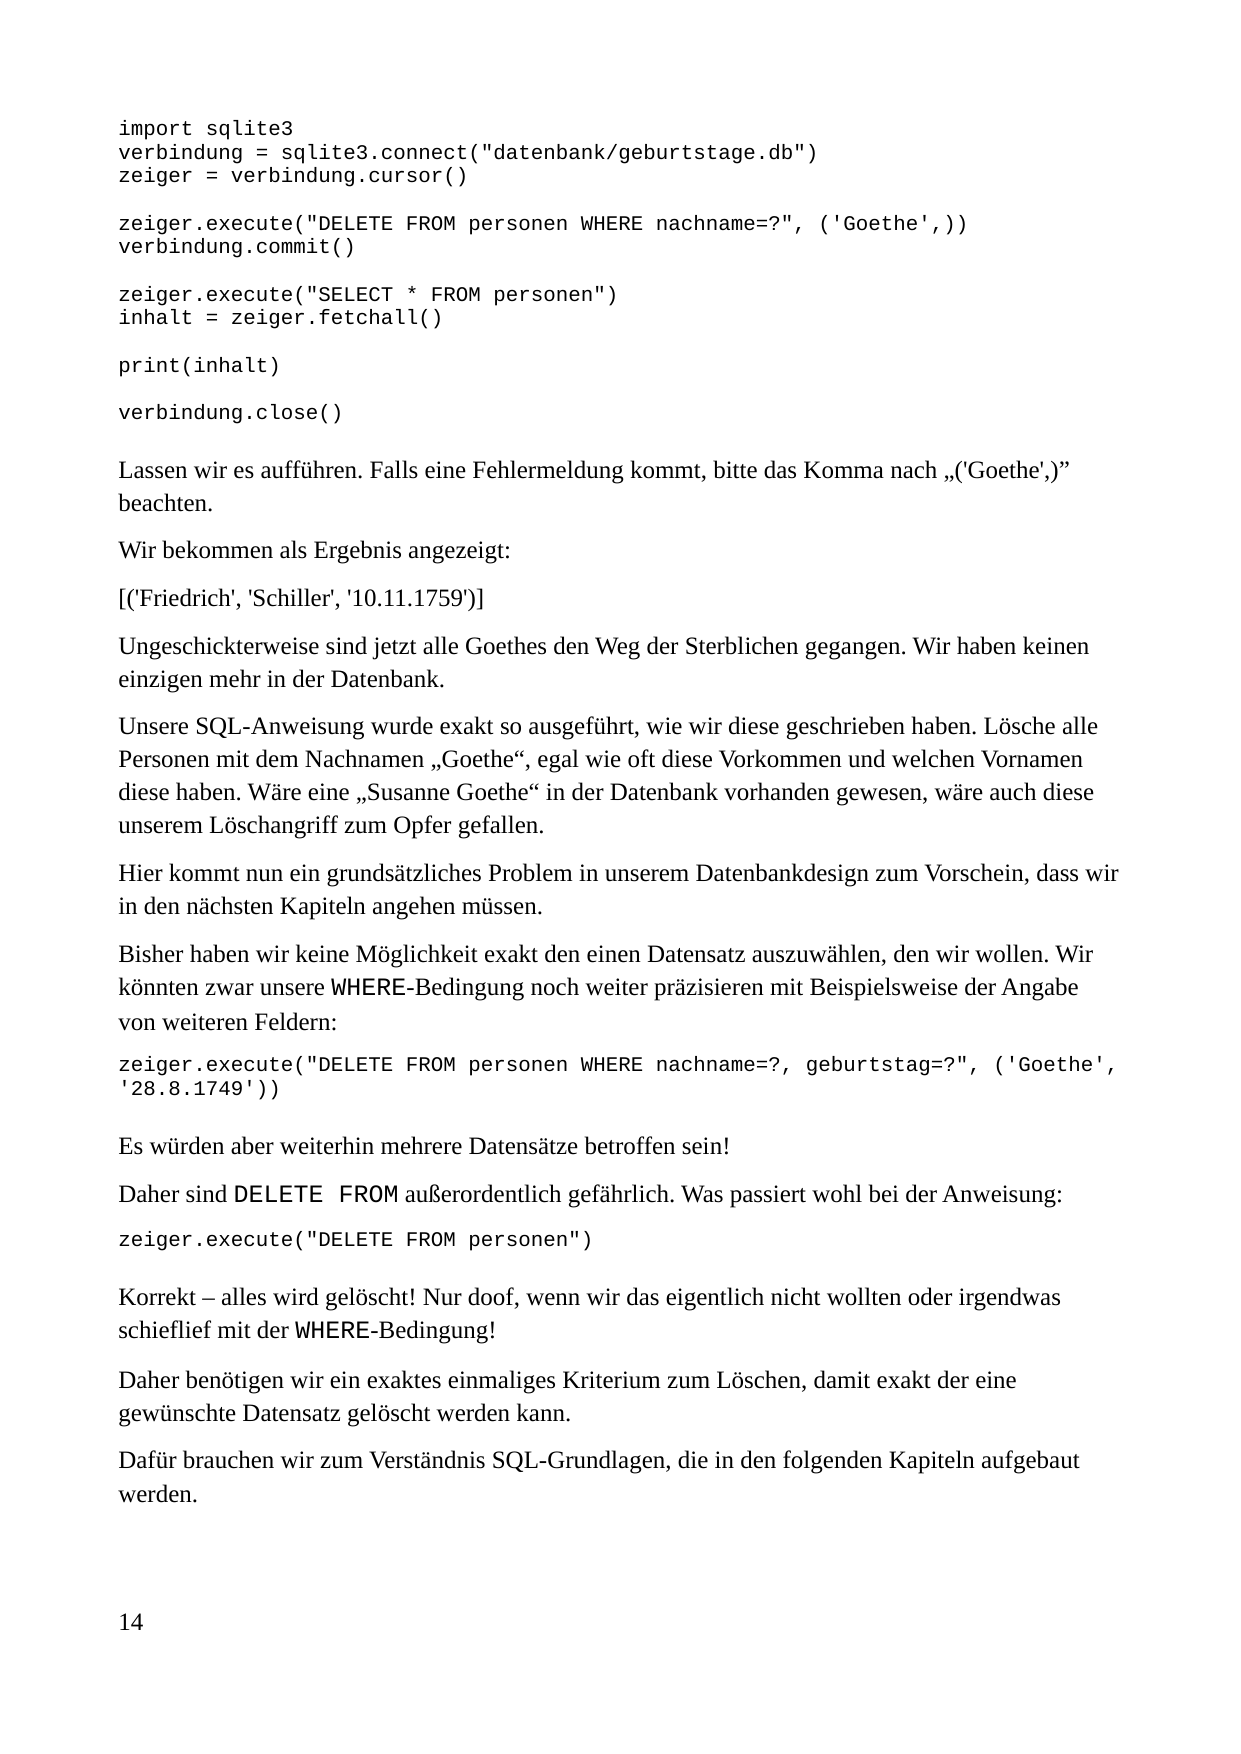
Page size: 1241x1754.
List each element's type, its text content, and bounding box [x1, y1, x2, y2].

text Ungeschickterweise sind jetzt alle Goethes den Weg der Sterblichen gegangen. Wir haben keinen einzigen mehr in der Datenbank. [118, 631, 1122, 693]
text Unsere SQL-Anweisung wurde exakt so ausgeführt, wie wir diese geschrieben haben. Lösche alle Personen mit dem Nachnamen „Goethe“, egal wie oft diese Vorkommen und welchen Vornamen diese haben. Wäre eine „Susanne Goethe“ in der Datenbank vorhanden gewesen, wäre auch diese unserem Löschangriff zum Opfer gefallen. [118, 711, 1122, 839]
text print(inhalt) [118, 354, 1122, 378]
text Lassen wir es aufführen. Falls eine Fehlermeldung kommt, bitte das Komma nach „('Goethe',)” beachten. [118, 455, 1122, 517]
text Wir bekommen als Ergebnis angezeigt: [118, 536, 1122, 564]
text Korrekt – alles wird gelöscht! Nur doof, wenn wir das eigentlich nicht wollten oder irgendwas schieflief mit der WHERE-Bedingung! [118, 1282, 1122, 1346]
text zeiger = verbindung.cursor() [118, 165, 1122, 189]
text verbindung.close() [118, 402, 1122, 426]
text verbindung.commit() [118, 236, 1122, 260]
text zeiger.execute("DELETE FROM personen WHERE nachname=?, geburtstag=?", ('Goethe', '28.8.1749')) [118, 1054, 1122, 1102]
text Es würden aber weiterhin mehrere Datensätze betroffen sein! [118, 1131, 1122, 1160]
text Hier kommt nun ein grundsätzliches Problem in unserem Datenbankdesign zum Vorschein, dass wir in den nächsten Kapiteln angehen müssen. [118, 858, 1122, 920]
text zeiger.execute("DELETE FROM personen WHERE nachname=?", ('Goethe',)) [118, 213, 1122, 236]
text Daher sind DELETE FROM außerordentlich gefährlich. Was passiert wohl bei der Anweisung: [118, 1179, 1122, 1210]
text zeiger.execute("DELETE FROM personen") [118, 1229, 1122, 1252]
text import sqlite3 [118, 118, 1122, 142]
text Daher benötigen wir ein exaktes einmaliges Kriterium zum Löschen, damit exakt der eine gewünschte Datensatz gelöscht werden kann. [118, 1365, 1122, 1427]
text zeiger.execute("SELECT * FROM personen") [118, 284, 1122, 307]
text Dafür brauchen wir zum Verständnis SQL-Grundlagen, die in den folgenden Kapiteln aufgebaut werden. [118, 1446, 1122, 1507]
text verbindung = sqlite3.connect("datenbank/geburtstage.db") [118, 142, 1122, 165]
text [('Friedrich', 'Schiller', '10.11.1759')] [118, 583, 1122, 612]
text Bisher haben wir keine Möglichkeit exakt den einen Datensatz auszuwählen, den wir wollen. Wir könnten zwar unsere WHERE-Bedingung noch weiter präzisieren mit Beispielsweise der Angabe von weiteren Feldern: [118, 939, 1122, 1036]
text inhalt = zeiger.fetchall() [118, 307, 1122, 331]
